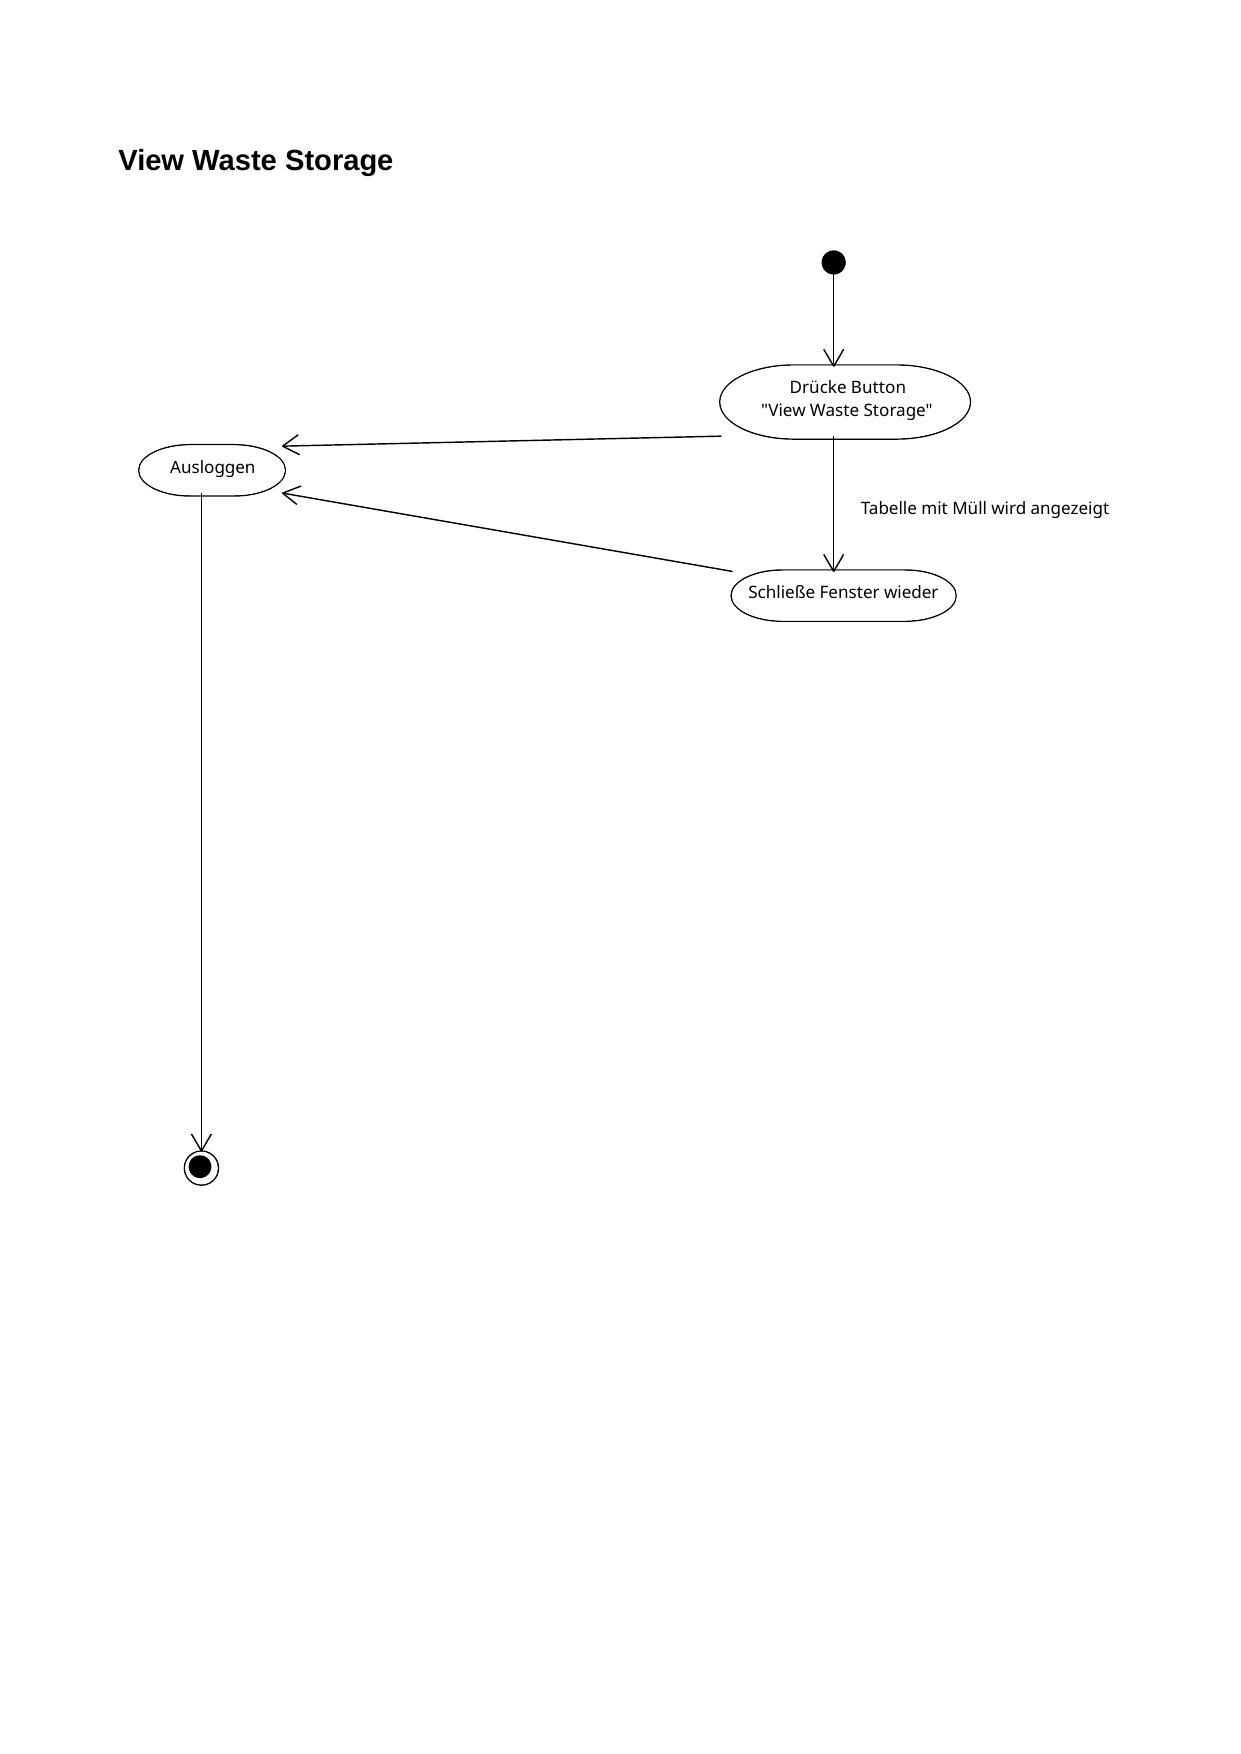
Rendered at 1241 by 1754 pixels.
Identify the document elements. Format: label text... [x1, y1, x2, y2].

subtitle View Waste Storage [118, 143, 1122, 177]
